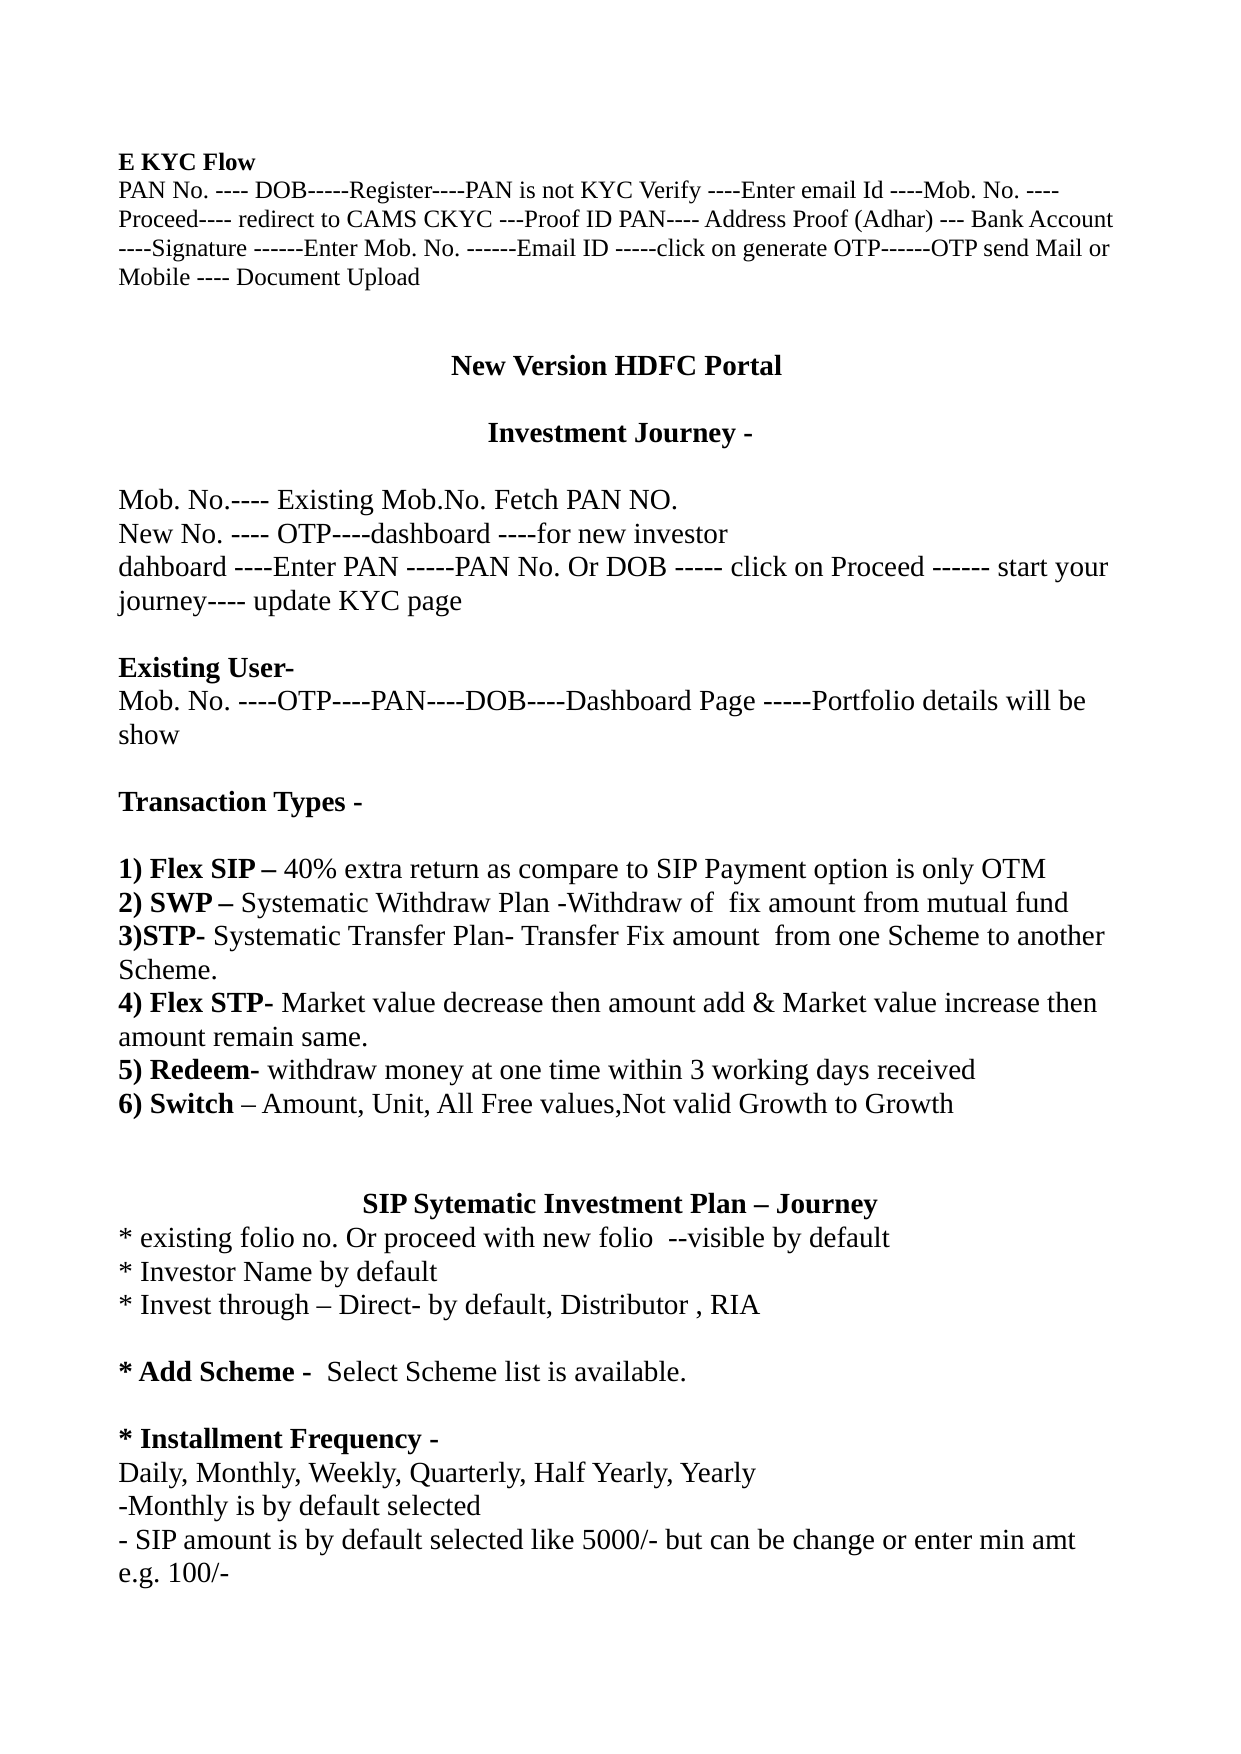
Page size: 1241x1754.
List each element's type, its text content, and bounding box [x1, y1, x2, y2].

text E KYC Flow [118, 147, 1122, 176]
text 6) Switch – Amount, Unit, All Free values,Not valid Growth to Growth [118, 1086, 1122, 1119]
text dahboard ----Enter PAN -----PAN No. Or DOB ----- click on Proceed ------ start your journey---- update KYC page [118, 549, 1122, 616]
text Existing User- [118, 650, 1122, 683]
text 4) Flex STP- Market value decrease then amount add & Market value increase then amount remain same. [118, 985, 1122, 1052]
text Mob. No. ----OTP----PAN----DOB----Dashboard Page -----Portfolio details will be show [118, 683, 1122, 751]
text 3)STP- Systematic Transfer Plan- Transfer Fix amount from one Scheme to another Scheme. [118, 918, 1122, 985]
text Investment Journey - [118, 415, 1122, 449]
text * Add Scheme - Select Scheme list is available. [118, 1354, 1122, 1388]
text Transaction Types - [118, 784, 1122, 818]
text * Invest through – Direct- by default, Distributor , RIA [118, 1287, 1122, 1321]
text Daily, Monthly, Weekly, Quarterly, Half Yearly, Yearly [118, 1455, 1122, 1488]
text PAN No. ---- DOB-----Register----PAN is not KYC Verify ----Enter email Id ----Mob. No. ---- Proceed---- redirect to CAMS CKYC ---Proof ID PAN---- Address Proof (Adhar) --- Bank Account ----Signature ------Enter Mob. No. ------Email ID -----click on generate OTP------OTP send Mail or Mobile ---- Document Upload [118, 176, 1122, 291]
text * existing folio no. Or proceed with new folio --visible by default [118, 1220, 1122, 1254]
text Mob. No.---- Existing Mob.No. Fetch PAN NO. [118, 482, 1122, 516]
text 1) Flex SIP – 40% extra return as compare to SIP Payment option is only OTM [118, 851, 1122, 885]
text * Investor Name by default [118, 1254, 1122, 1287]
text * Installment Frequency - [118, 1421, 1122, 1455]
text 2) SWP – Systematic Withdraw Plan -Withdraw of fix amount from mutual fund [118, 885, 1122, 918]
text 5) Redeem- withdraw money at one time within 3 working days received [118, 1052, 1122, 1086]
text New No. ---- OTP----dashboard ----for new investor [118, 516, 1122, 549]
text New Version HDFC Portal [118, 348, 1122, 382]
text SIP Sytematic Investment Plan – Journey [118, 1187, 1122, 1220]
text -Monthly is by default selected [118, 1488, 1122, 1522]
text - SIP amount is by default selected like 5000/- but can be change or enter min amt e.g. 100/- [118, 1522, 1122, 1589]
